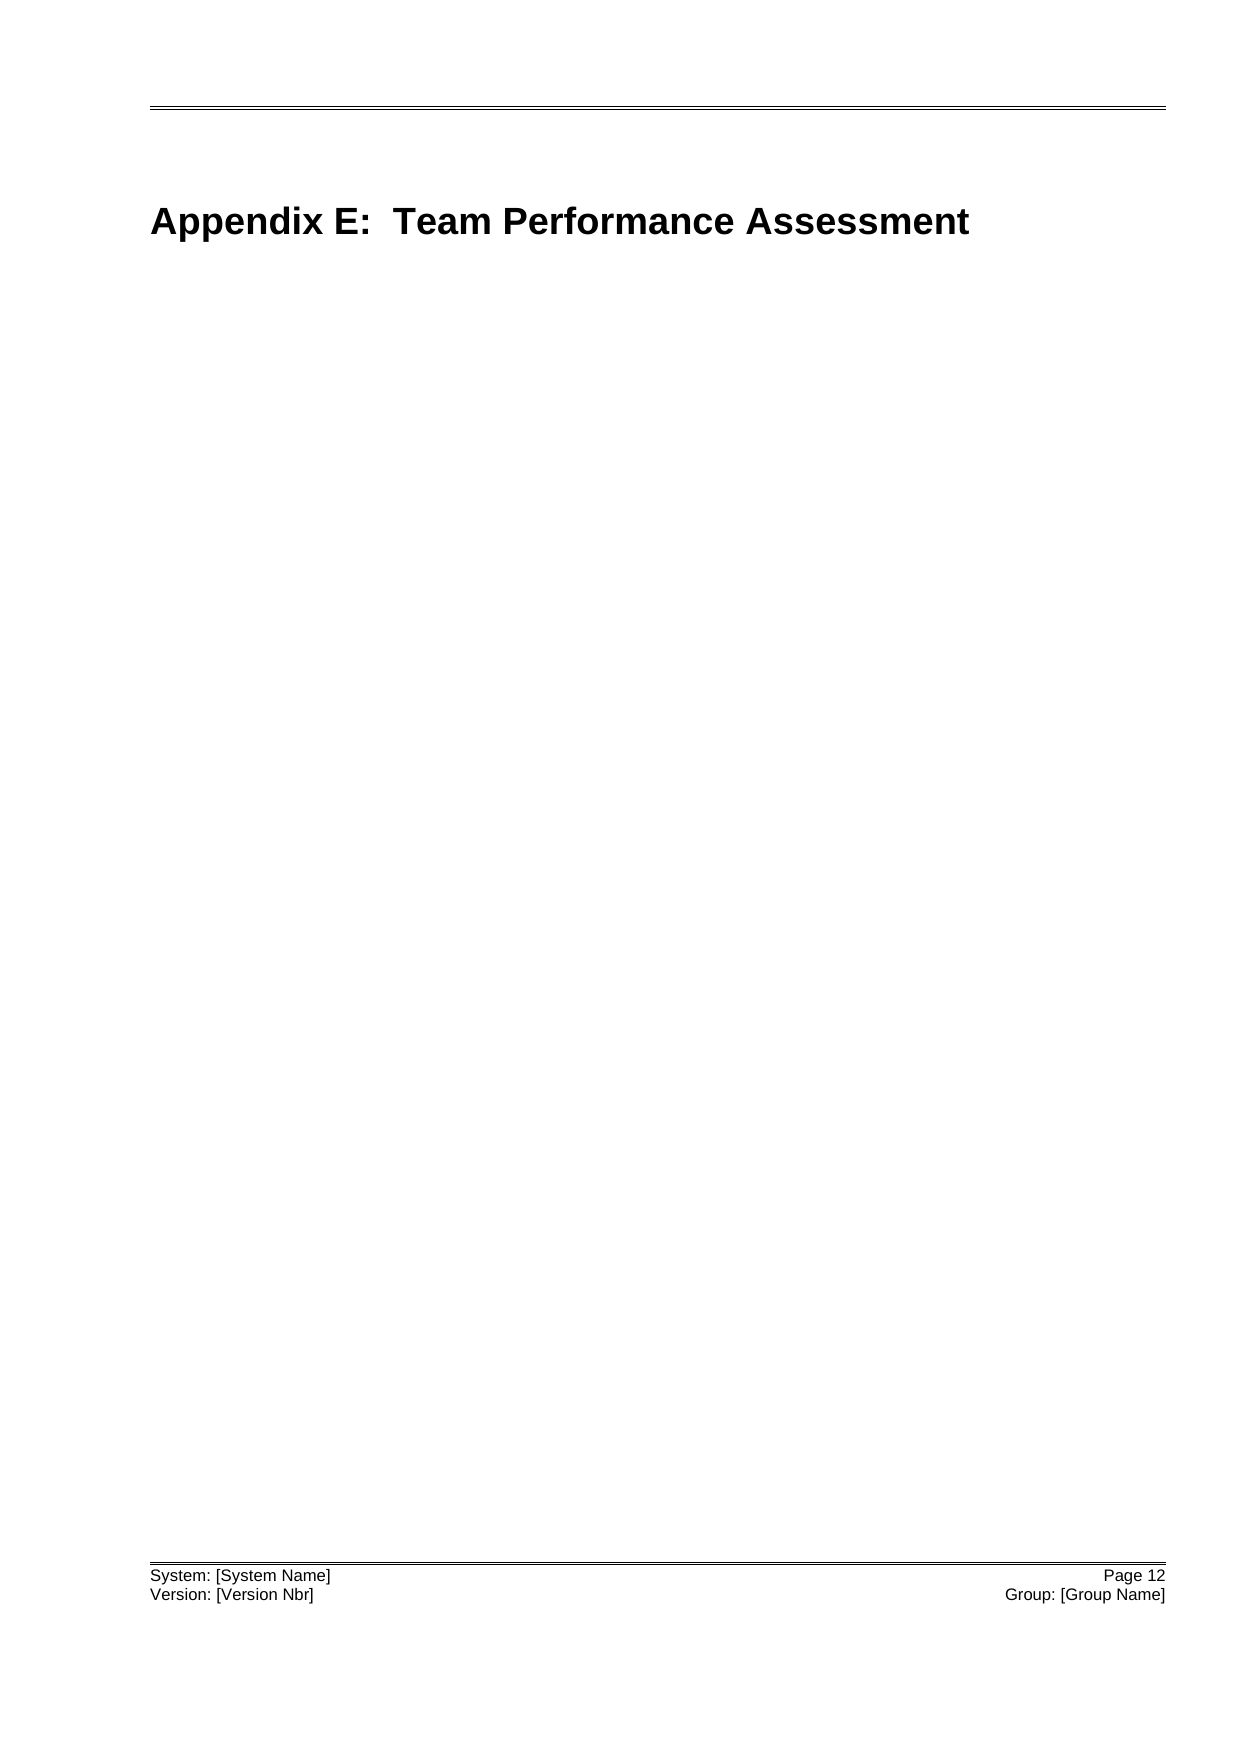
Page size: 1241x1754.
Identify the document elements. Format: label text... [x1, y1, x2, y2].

subtitle Appendix E: Team Performance Assessment [150, 200, 1166, 243]
